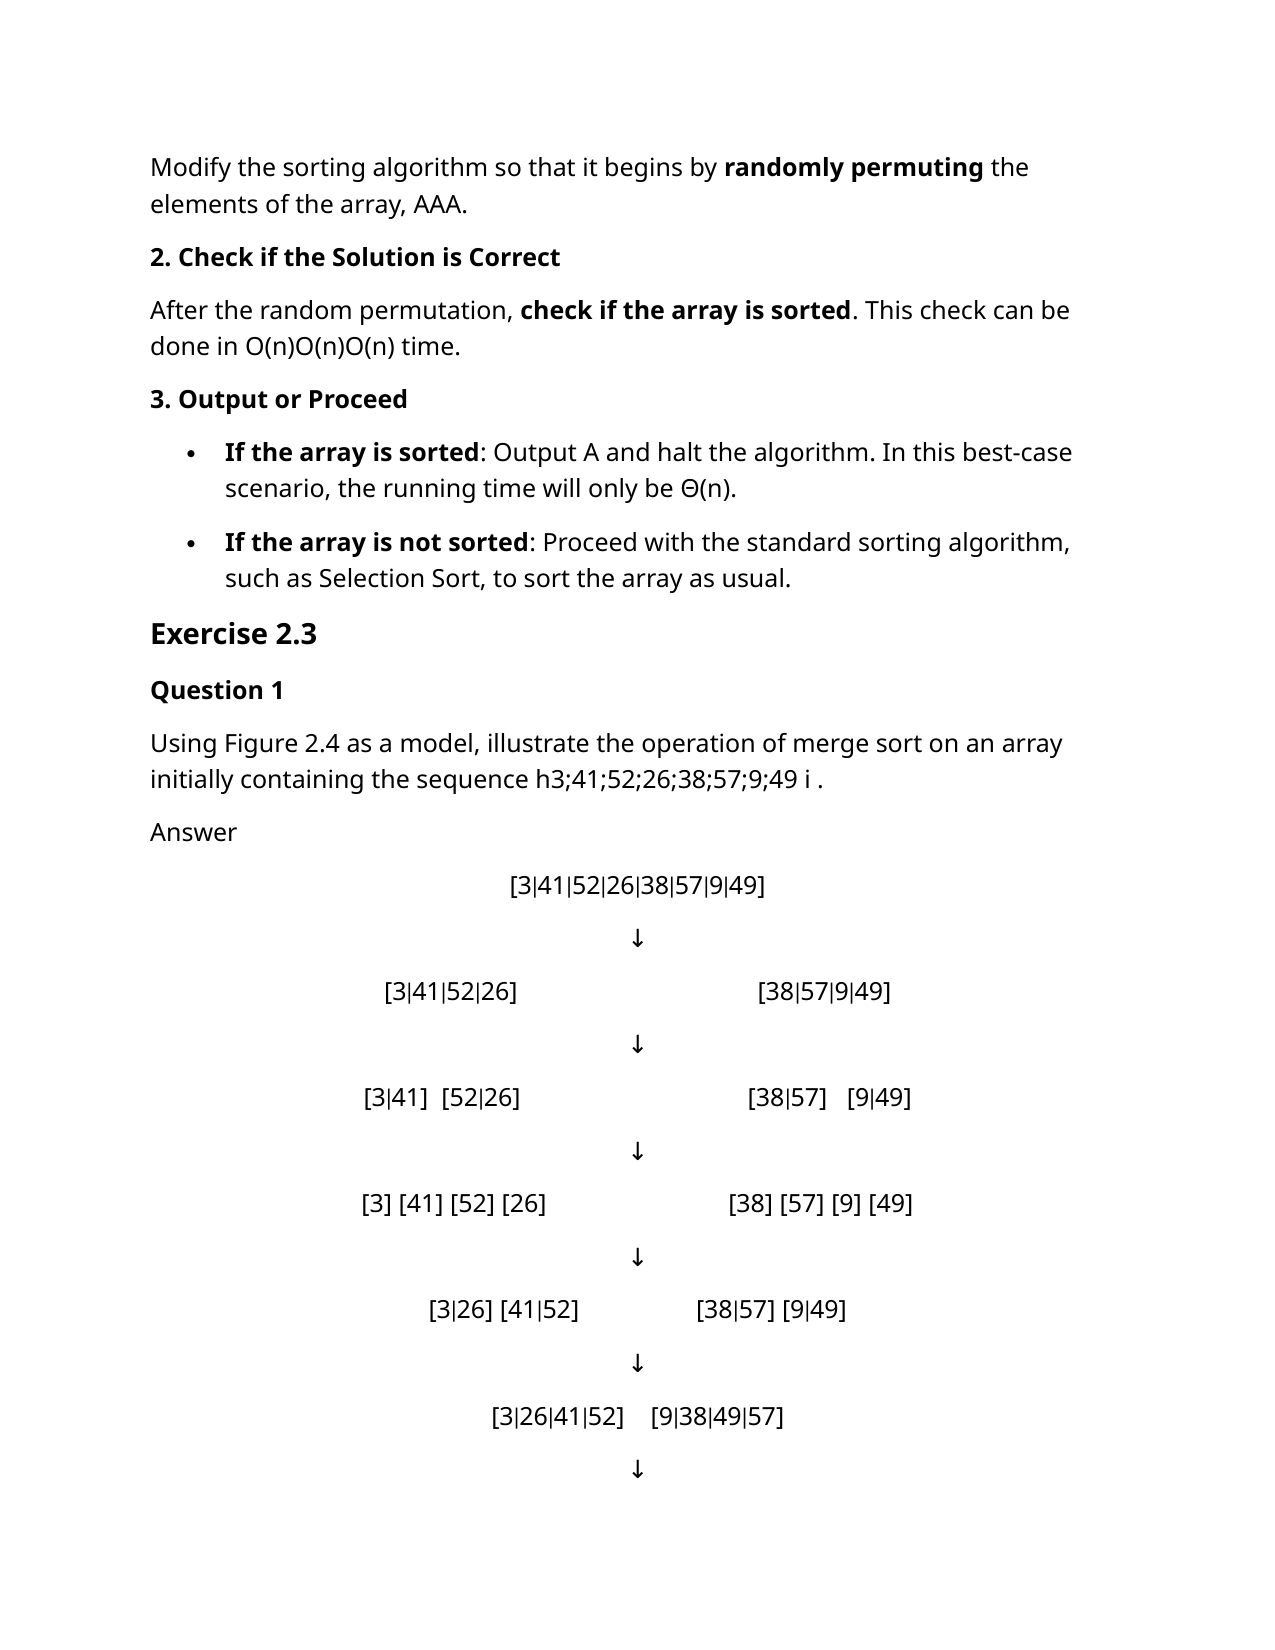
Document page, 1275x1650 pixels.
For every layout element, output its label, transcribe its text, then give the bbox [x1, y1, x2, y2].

text ↓ [150, 1345, 1125, 1379]
text ↓ [150, 1133, 1125, 1167]
list If the array is not sorted: Proceed with the standard sorting algorithm, such as Selection Sort, to sort the array as usual. [187, 524, 1125, 594]
text 3. Output or Proceed [150, 382, 1125, 416]
text [3∣41∣52∣26∣38∣57∣9∣49] [150, 868, 1125, 902]
text Answer [150, 815, 1125, 849]
list If the array is sorted: Output A and halt the algorithm. In this best-case scenario, the running time will only be Θ(n). [187, 435, 1125, 505]
text [3∣26∣41∣52] [9∣38∣49∣57] [150, 1398, 1125, 1432]
text 2. Check if the Solution is Correct [150, 239, 1125, 273]
text ↓ [150, 921, 1125, 955]
text [3∣26] [41∣52] [38∣57] [9∣49] [150, 1292, 1125, 1326]
text After the random permutation, check if the array is sorted. This check can be done in O(n)O(n)O(n) time. [150, 292, 1125, 363]
text Using Figure 2.4 as a model, illustrate the operation of merge sort on an array initially containing the sequence h3;41;52;26;38;57;9;49 i . [150, 726, 1125, 796]
text ↓ [150, 1027, 1125, 1061]
text [3∣41] [52∣26] [38∣57] [9∣49] [150, 1080, 1125, 1114]
text [3] [41] [52] [26] [38] [57] [9] [49] [150, 1186, 1125, 1220]
text Question 1 [150, 673, 1125, 707]
text [3∣41∣52∣26] [38∣57∣9∣49] [150, 974, 1125, 1008]
text Modify the sorting algorithm so that it begins by randomly permuting the elements of the array, AAA. [150, 150, 1125, 220]
text Exercise 2.3 [150, 613, 1125, 653]
text ↓ [150, 1451, 1125, 1485]
text ↓ [150, 1239, 1125, 1273]
